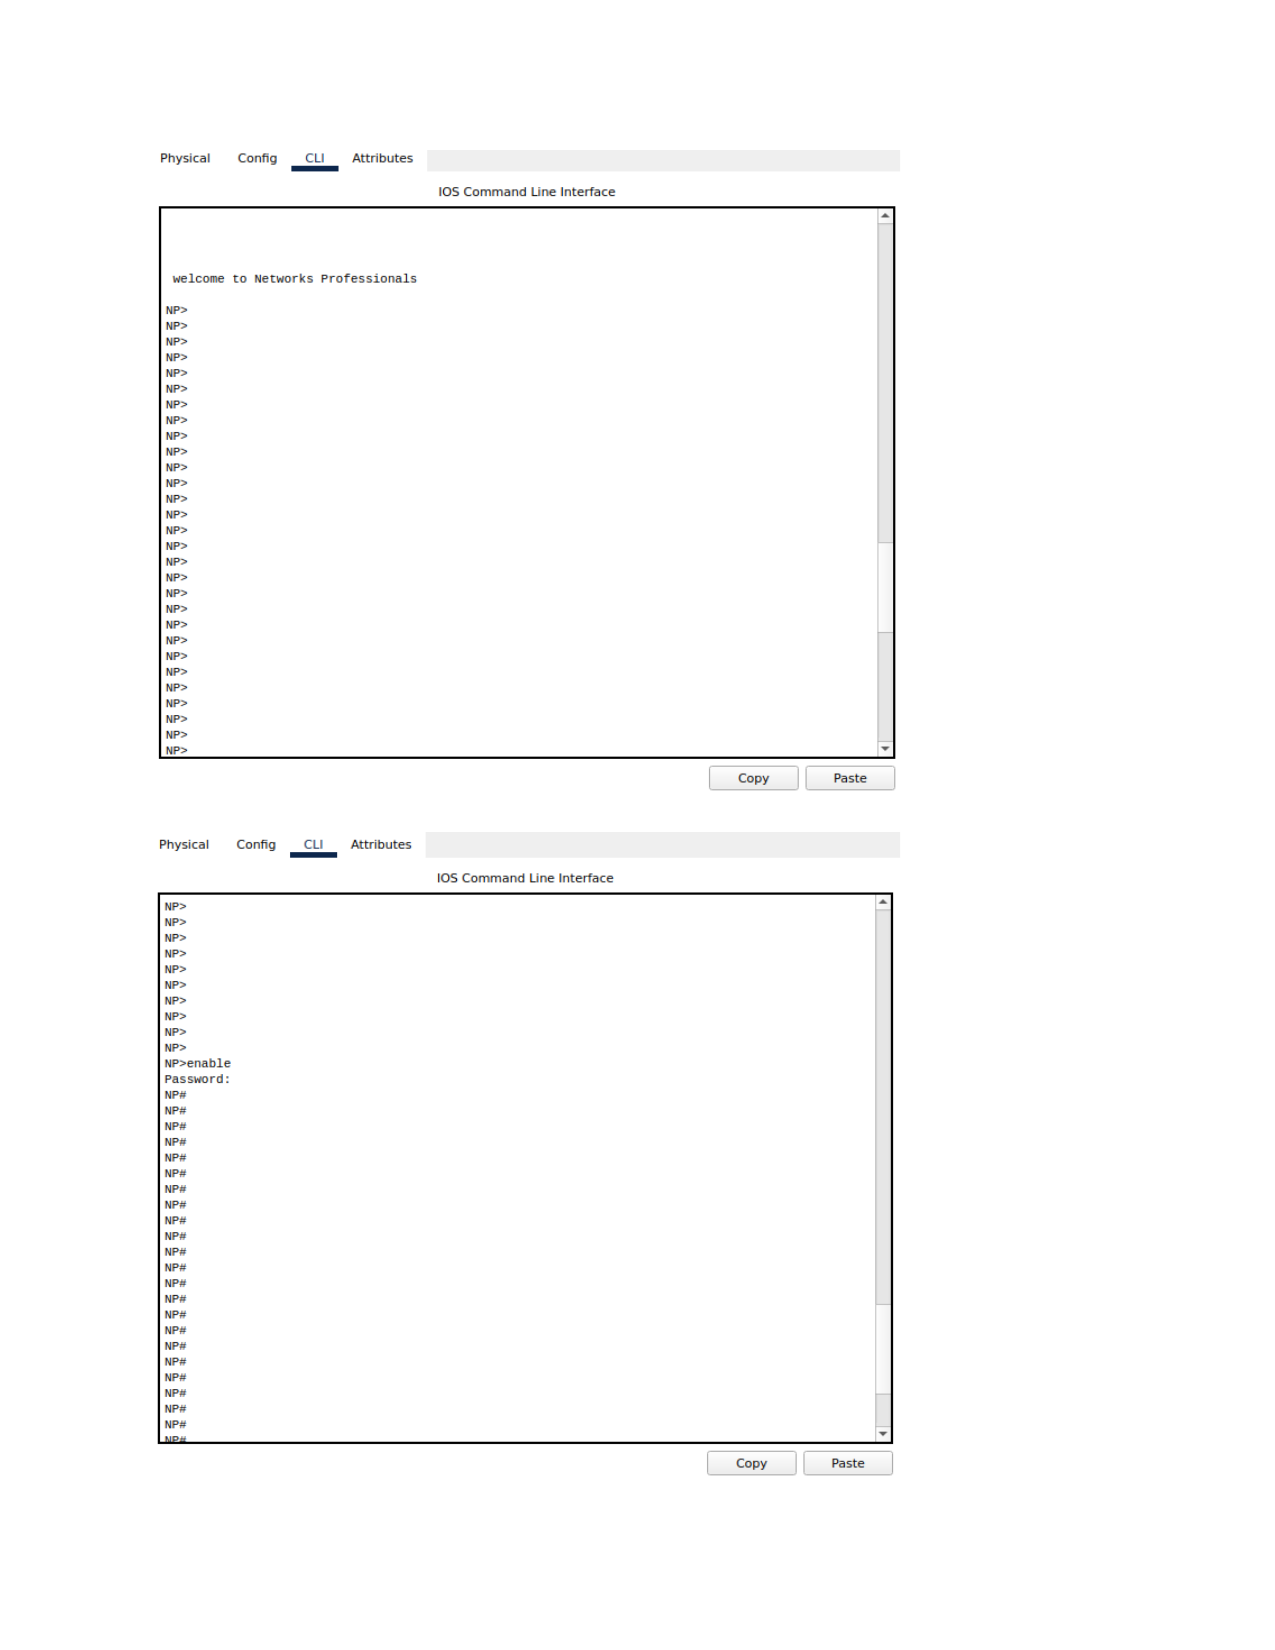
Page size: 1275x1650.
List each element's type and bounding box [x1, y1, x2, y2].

picture [150, 150, 901, 814]
picture [150, 832, 901, 1499]
